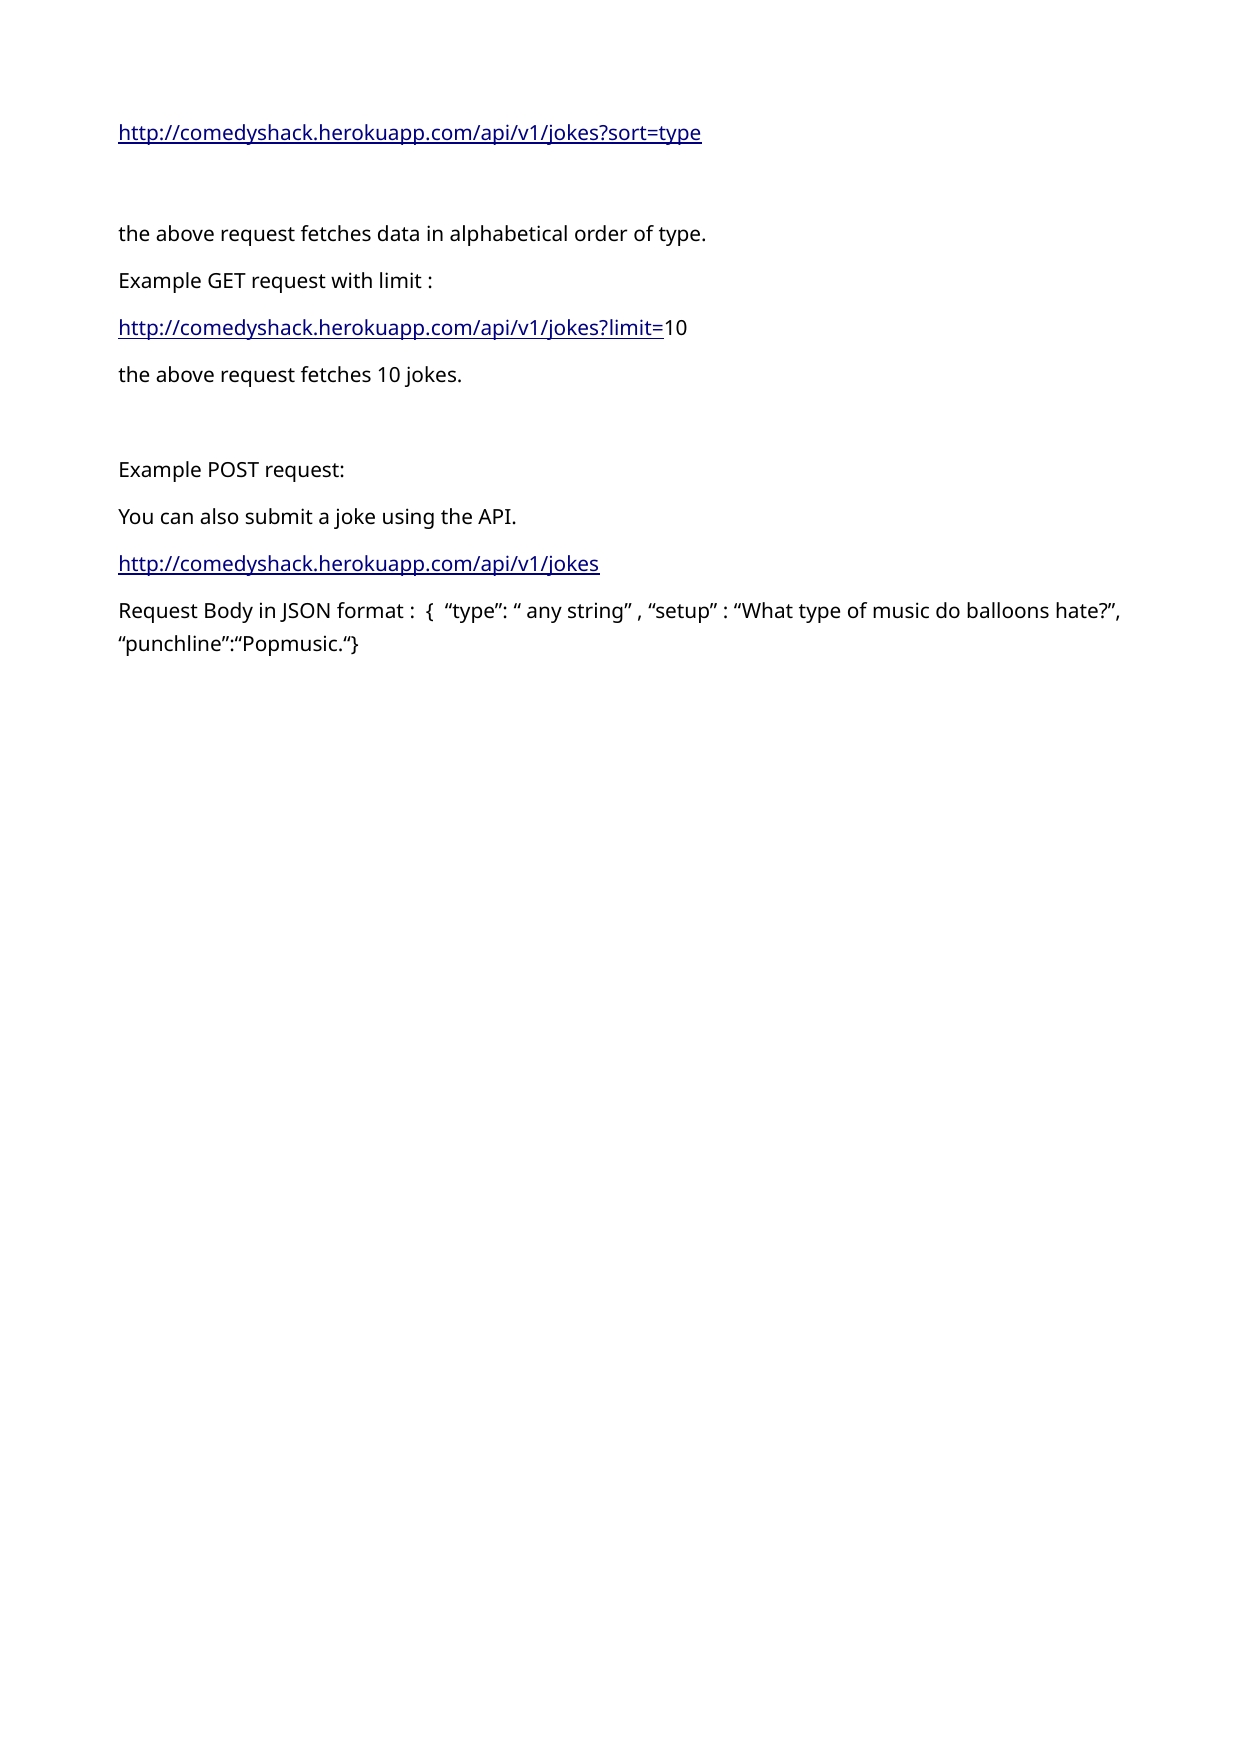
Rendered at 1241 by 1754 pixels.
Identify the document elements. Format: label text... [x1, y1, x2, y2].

text the above request fetches data in alphabetical order of type. [118, 219, 1122, 247]
text http://comedyshack.herokuapp.com/api/v1/jokes?limit=10 [118, 313, 1122, 342]
text the above request fetches 10 jokes. [118, 361, 1122, 389]
text Example GET request with limit : [118, 266, 1122, 295]
text Request Body in JSON format : { “type”: “ any string” , “setup” : “What type of music do balloons hate?”, “punchline”:“Popmusic.“} [118, 597, 1122, 690]
text http://comedyshack.herokuapp.com/api/v1/jokes?sort=type [118, 118, 1122, 147]
text Example POST request: [118, 455, 1122, 483]
text http://comedyshack.herokuapp.com/api/v1/jokes [118, 549, 1122, 578]
text You can also submit a joke using the API. [118, 502, 1122, 531]
